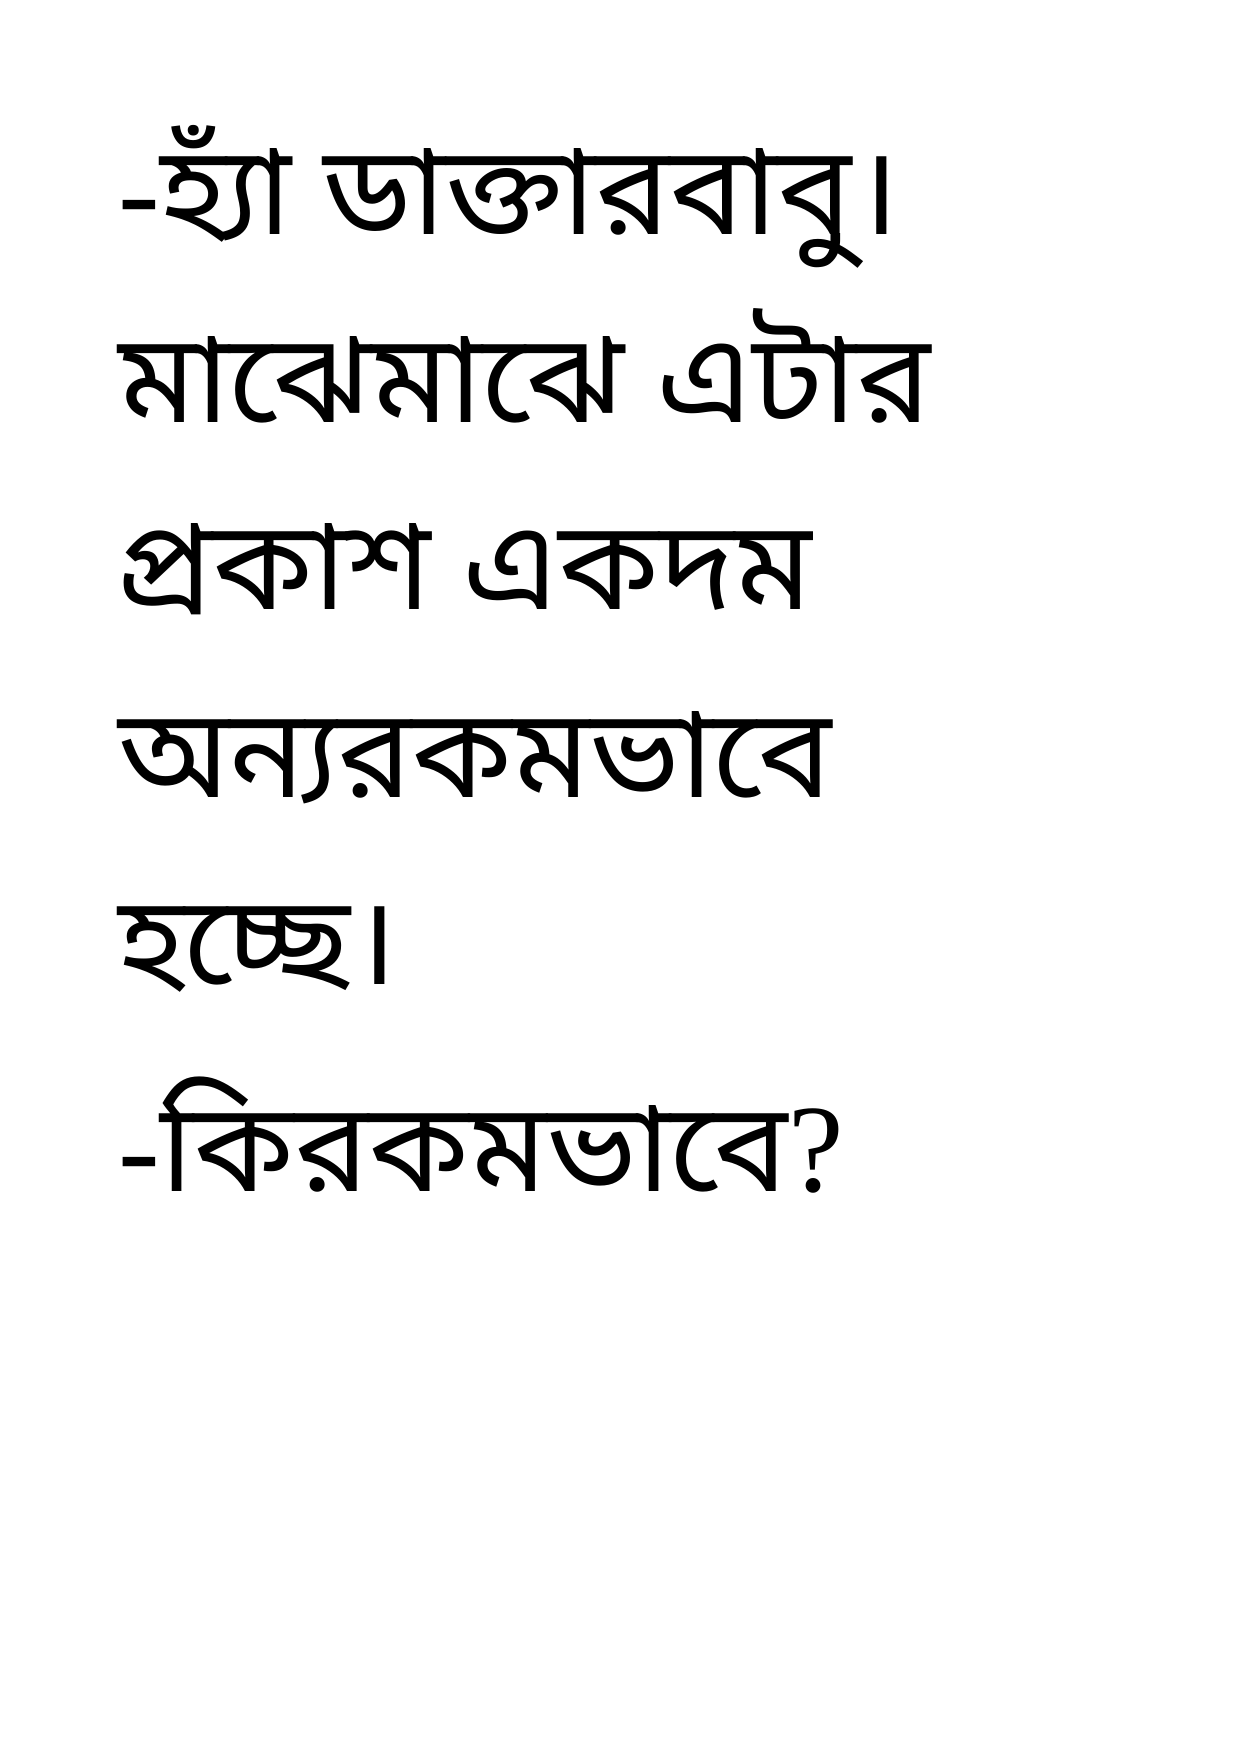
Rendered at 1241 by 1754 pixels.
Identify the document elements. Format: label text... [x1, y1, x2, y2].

text -হ্যাঁ ডাক্তারবাবু। মাঝেমাঝে এটার প্রকাশ একদম অন্যরকমভাবে হচ্ছে। [118, 118, 1122, 1035]
text -কিরকমভাবে? [118, 1074, 1122, 1242]
